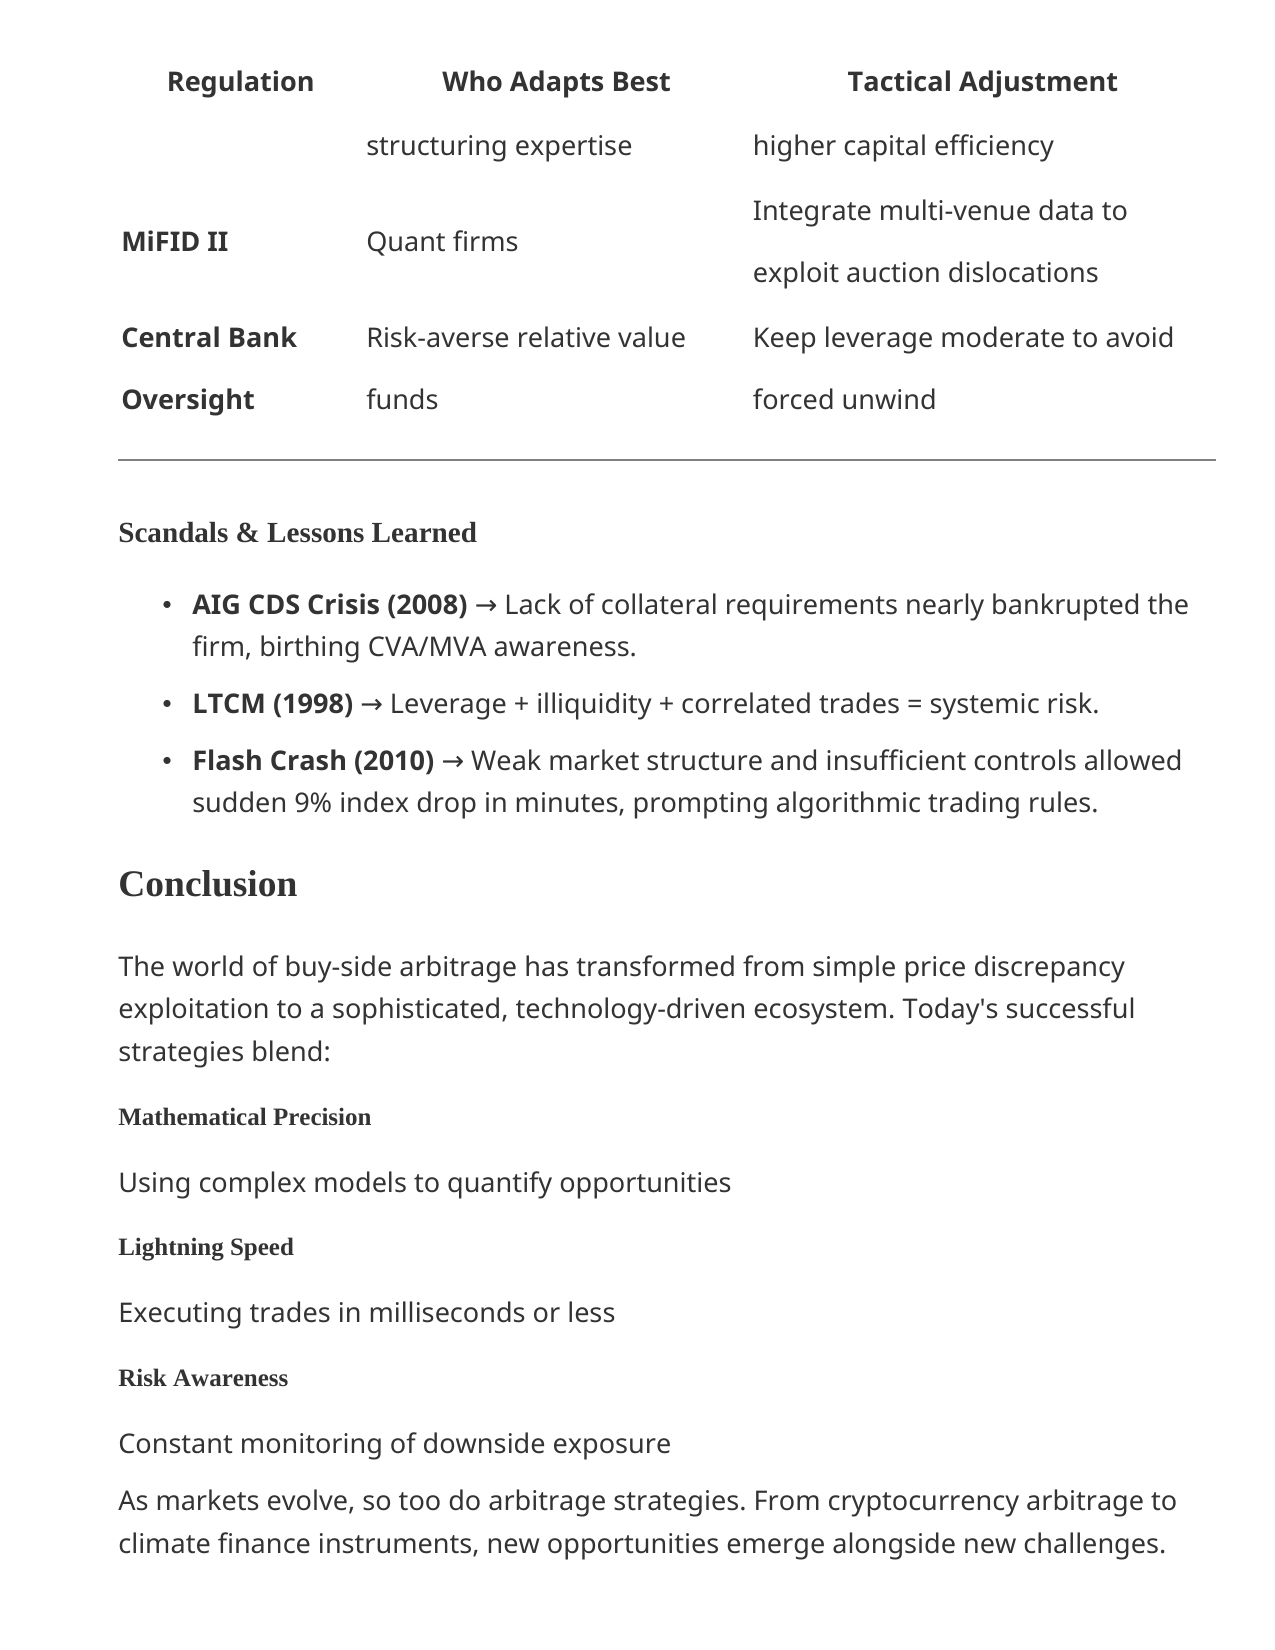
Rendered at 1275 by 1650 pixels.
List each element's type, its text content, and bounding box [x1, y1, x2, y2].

table_cell Integrate multi-venue data to exploit auction dislocations [750, 188, 1216, 315]
table_cell Quant firms [363, 188, 750, 315]
text As markets evolve, so too do arbitrage strategies. From cryptocurrency arbitrage to climate finance instruments, new opportunities emerge alongside new challenges. [118, 1482, 1216, 1561]
text The world of buy-side arbitrage has transformed from simple price discrepancy exploitation to a sophisticated, technology-driven ecosystem. Today's successful strategies blend: [118, 947, 1216, 1069]
table_cell Keep leverage moderate to avoid forced unwind [750, 315, 1216, 442]
text Executing trades in milliseconds or less [118, 1294, 1216, 1331]
table_header Regulation [118, 59, 363, 123]
table_cell structuring expertise [363, 124, 750, 188]
table_cell Central Bank Oversight [118, 315, 363, 442]
list LTCM (1998) → Leverage + illiquidity + correlated trades = systemic risk. [162, 684, 1216, 721]
subtitle Scandals & Lessons Learned [118, 516, 1216, 549]
subtitle Mathematical Precision [118, 1102, 1216, 1130]
subtitle Lightning Speed [118, 1232, 1216, 1261]
list Flash Crash (2010) → Weak market structure and insufficient controls allowed sudden 9% index drop in minutes, prompting algorithmic trading rules. [162, 741, 1216, 821]
list AIG CDS Crisis (2008) → Lack of collateral requirements nearly bankrupted the firm, birthing CVA/MVA awareness. [162, 585, 1216, 664]
text Constant monitoring of downside exposure [118, 1425, 1216, 1462]
table_cell Risk-averse relative value funds [363, 315, 750, 442]
subtitle Risk Awareness [118, 1363, 1216, 1392]
table_cell [118, 124, 363, 188]
table_cell higher capital efficiency [750, 124, 1216, 188]
table_header Who Adapts Best [363, 59, 750, 123]
text Using complex models to quantify opportunities [118, 1163, 1216, 1200]
table_cell MiFID II [118, 188, 363, 315]
subtitle Conclusion [118, 862, 1216, 905]
table_header Tactical Adjustment [750, 59, 1216, 123]
